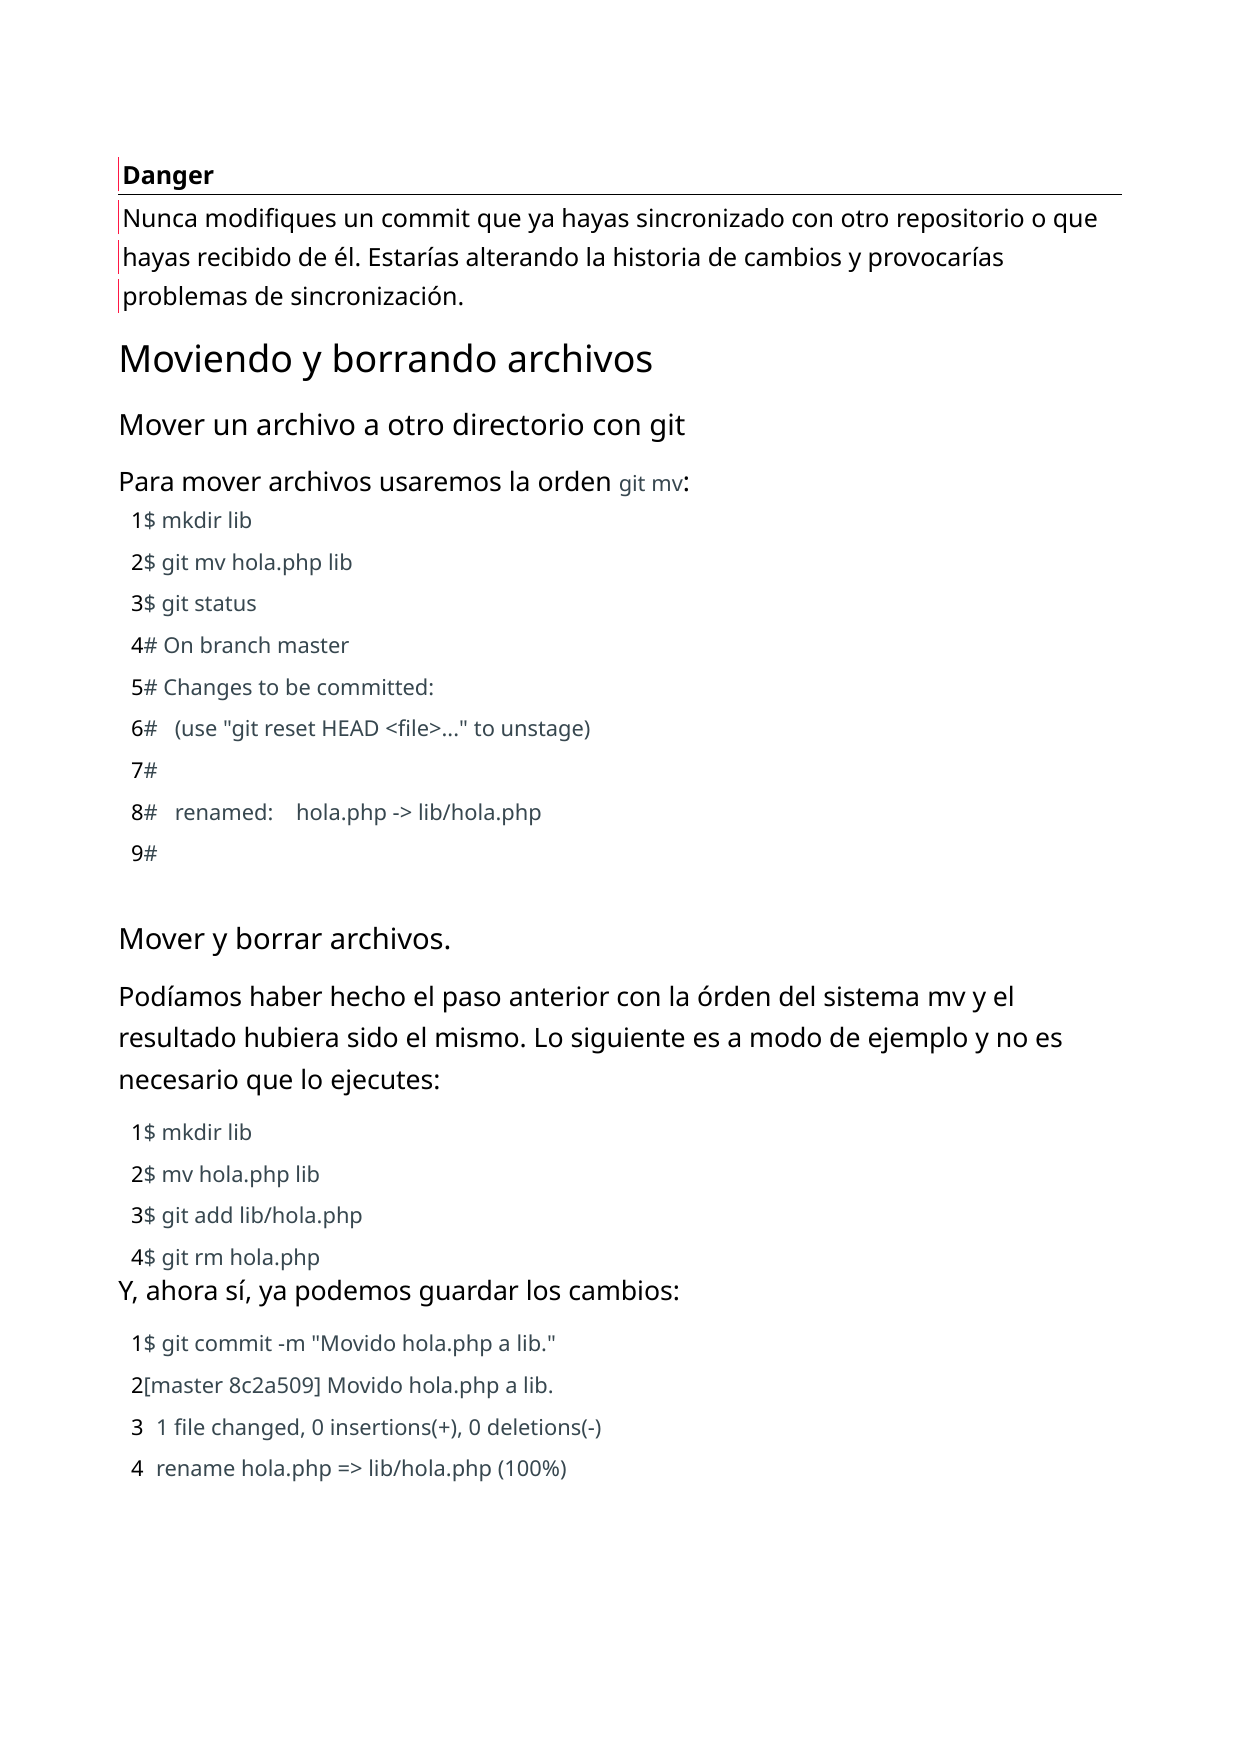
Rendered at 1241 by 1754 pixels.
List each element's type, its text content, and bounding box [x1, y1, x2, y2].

text Para mover archivos usaremos la orden git mv: [118, 463, 1122, 499]
table_header 1 2 3 4 5 6 7 8 9 [118, 505, 143, 868]
table_header 1 2 3 4 [118, 1117, 143, 1272]
subtitle Mover un archivo a otro directorio con git [118, 404, 1122, 444]
table_header $ mkdir lib $ mv hola.php lib $ git add lib/hola.php $ git rm hola.php [143, 1117, 443, 1272]
table_header 1 2 3 4 [118, 1328, 143, 1483]
text Y, ahora sí, ya podemos guardar los cambios: [118, 1272, 1122, 1308]
table_header $ git commit -m "Movido hola.php a lib." [master 8c2a509] Movido hola.php a lib. 1 file changed, 0 insertions(+), 0 deletions(-) rename hola.php => lib/hola.php (100%) [143, 1328, 779, 1483]
text Podíamos haber hecho el paso anterior con la órden del sistema mv y el resultado hubiera sido el mismo. Lo siguiente es a modo de ejemplo y no es necesario que lo ejecutes: [118, 978, 1122, 1097]
text Nunca modifiques un commit que ya hayas sincronizado con otro repositorio o que hayas recibido de él. Estarías alterando la historia de cambios y provocarías problemas de sincronización. [118, 200, 1122, 313]
subtitle Mover y borrar archivos. [118, 918, 1122, 958]
table_header $ mkdir lib $ git mv hola.php lib $ git status # On branch master # Changes to be committed: # (use "git reset HEAD <file>..." to unstage) # # renamed: hola.php -> lib/hola.php # [143, 505, 766, 868]
text Danger [118, 157, 1122, 194]
subtitle Moviendo y borrando archivos [118, 332, 1122, 383]
